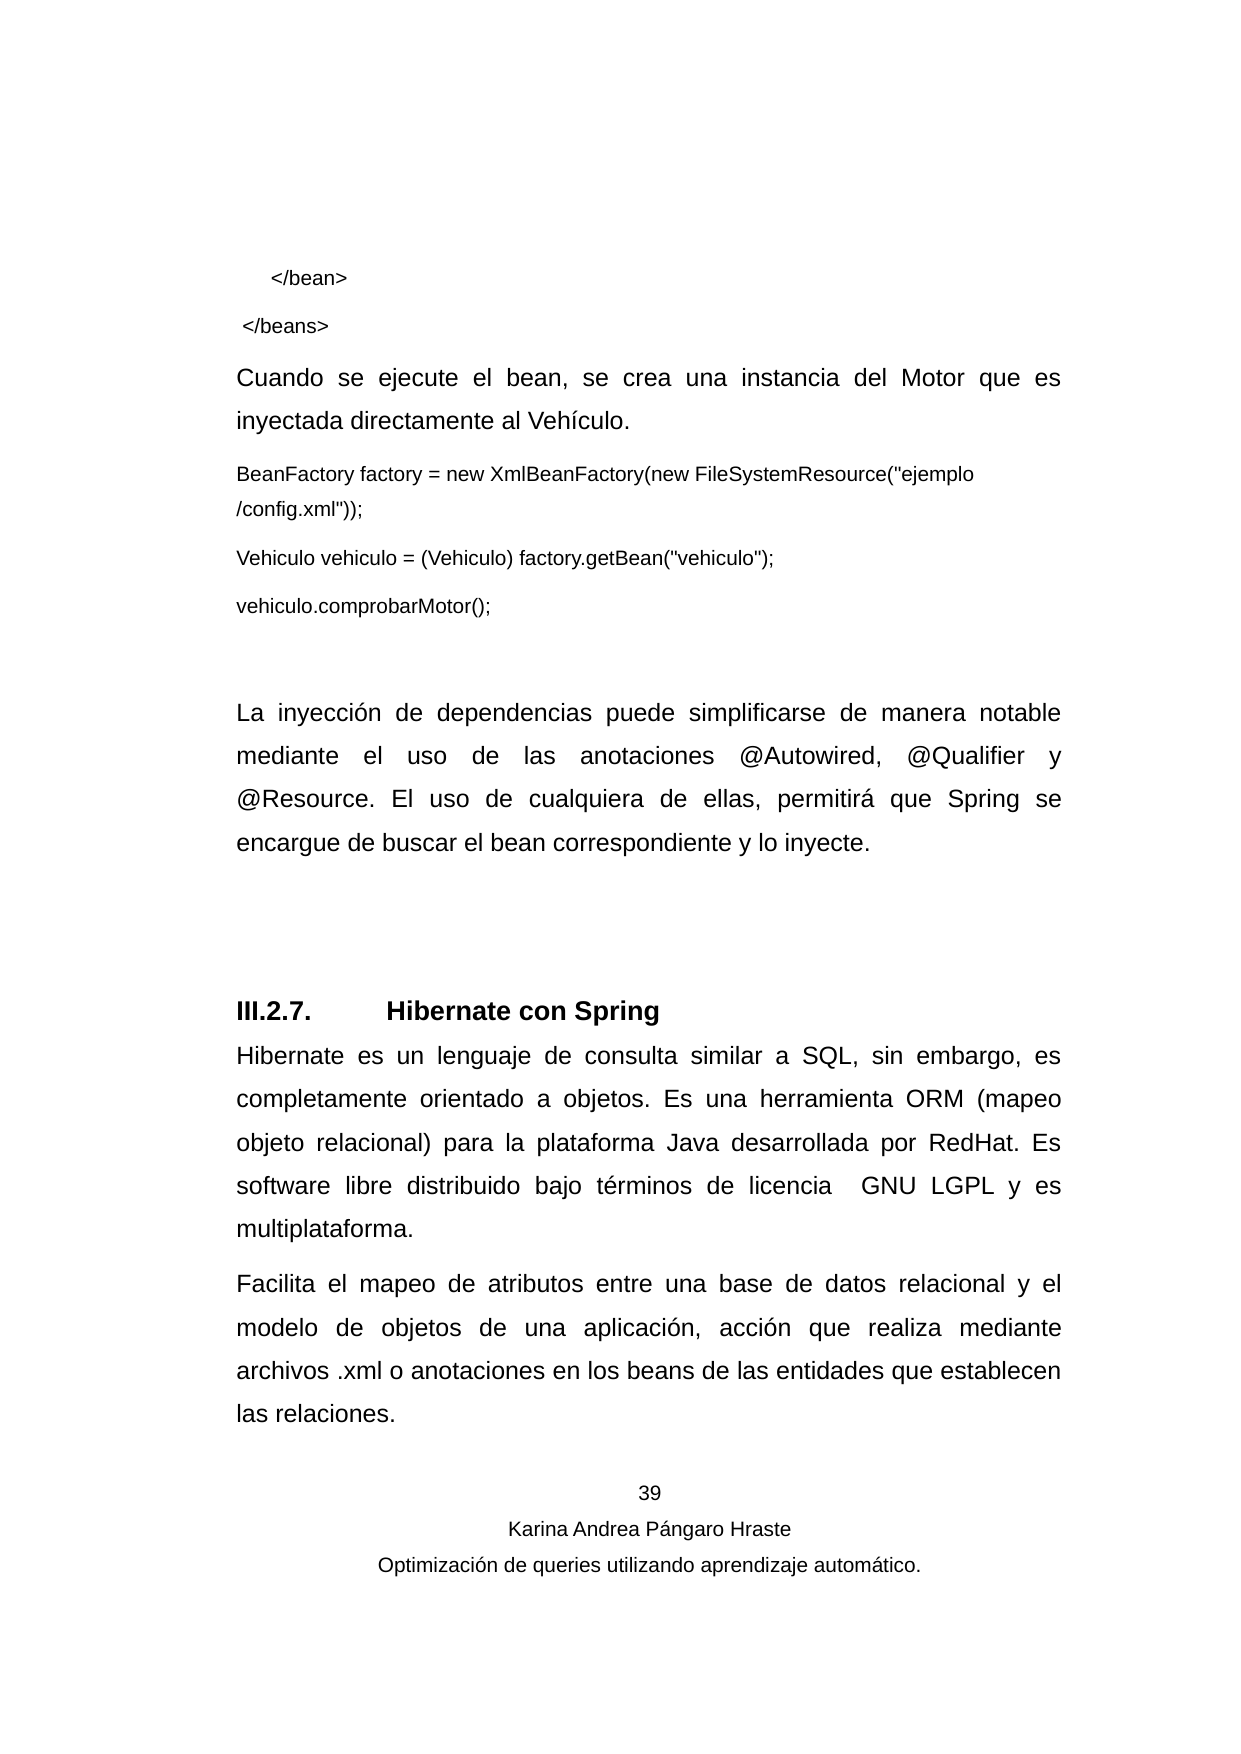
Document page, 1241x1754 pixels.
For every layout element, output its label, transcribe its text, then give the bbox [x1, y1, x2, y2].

text BeanFactory factory = new XmlBeanFactory(new FileSystemResource("ejemplo /config.xml")); [236, 461, 1063, 521]
text La inyección de dependencias puede simplificarse de manera notable mediante el uso de las anotaciones @Autowired, @Qualifier y @Resource. El uso de cualquiera de ellas, permitirá que Spring se encargue de buscar el bean correspondiente y lo inyecte. [236, 698, 1063, 856]
text vehiculo.comprobarMotor(); [236, 594, 1063, 618]
subtitle Hibernate con Spring [236, 994, 1063, 1026]
text Facilita el mapeo de atributos entre una base de datos relacional y el modelo de objetos de una aplicación, acción que realiza mediante archivos .xml o anotaciones en los beans de las entidades que establecen las relaciones. [236, 1269, 1063, 1428]
text </bean> [236, 266, 1063, 290]
text </beans> [236, 314, 1063, 338]
text Hibernate es un lenguaje de consulta similar a SQL, sin embargo, es completamente orientado a objetos. Es una herramienta ORM (mapeo objeto relacional) para la plataforma Java desarrollada por RedHat. Es software libre distribuido bajo términos de licencia GNU LGPL y es multiplataforma. [236, 1041, 1063, 1243]
text Vehiculo vehiculo = (Vehiculo) factory.getBean("vehiculo"); [236, 546, 1063, 570]
text Cuando se ejecute el bean, se crea una instancia del Motor que es inyectada directamente al Vehículo. [236, 363, 1063, 434]
